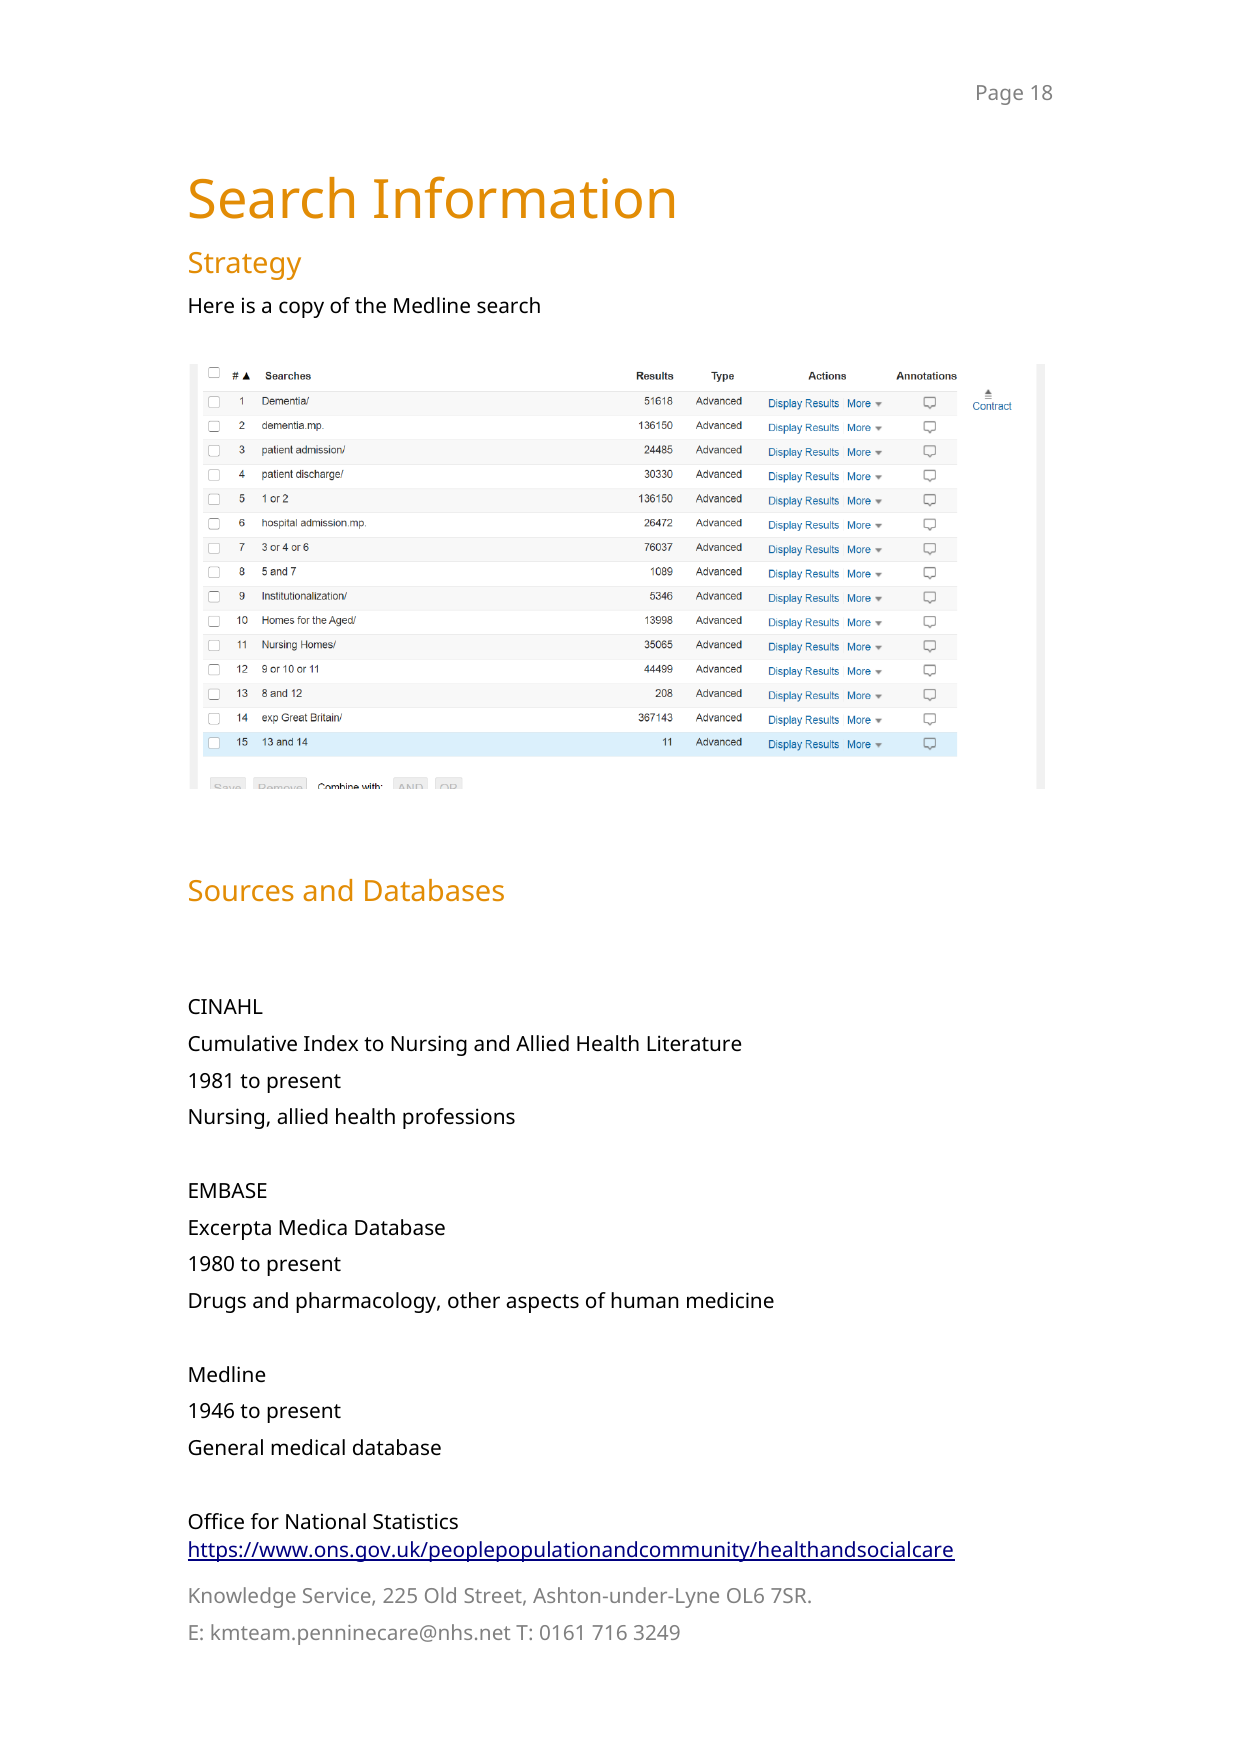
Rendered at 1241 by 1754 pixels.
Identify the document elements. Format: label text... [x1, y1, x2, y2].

text Excerpta Medica Database [187, 1213, 1053, 1241]
subtitle Sources and Databases [187, 871, 1053, 910]
text Office for National Statistics https://www.ons.gov.uk/peoplepopulationandcommunity/healthandsocialcare [187, 1507, 1053, 1564]
text 1981 to present [187, 1066, 1053, 1094]
text 1980 to present [187, 1249, 1053, 1278]
text Nursing, allied health professions [187, 1102, 1053, 1131]
text Medline [187, 1360, 1053, 1388]
text 1946 to present [187, 1397, 1053, 1425]
text EMBASE [187, 1176, 1053, 1204]
subtitle Search Information [187, 161, 1053, 234]
subtitle Strategy [187, 243, 1053, 282]
text Here is a copy of the Medline search [187, 291, 1053, 319]
text CINAHL [187, 992, 1053, 1021]
text General medical database [187, 1433, 1053, 1462]
text Drugs and pharmacology, other aspects of human medicine [187, 1286, 1053, 1315]
text Cumulative Index to Nursing and Allied Health Literature [187, 1029, 1053, 1057]
